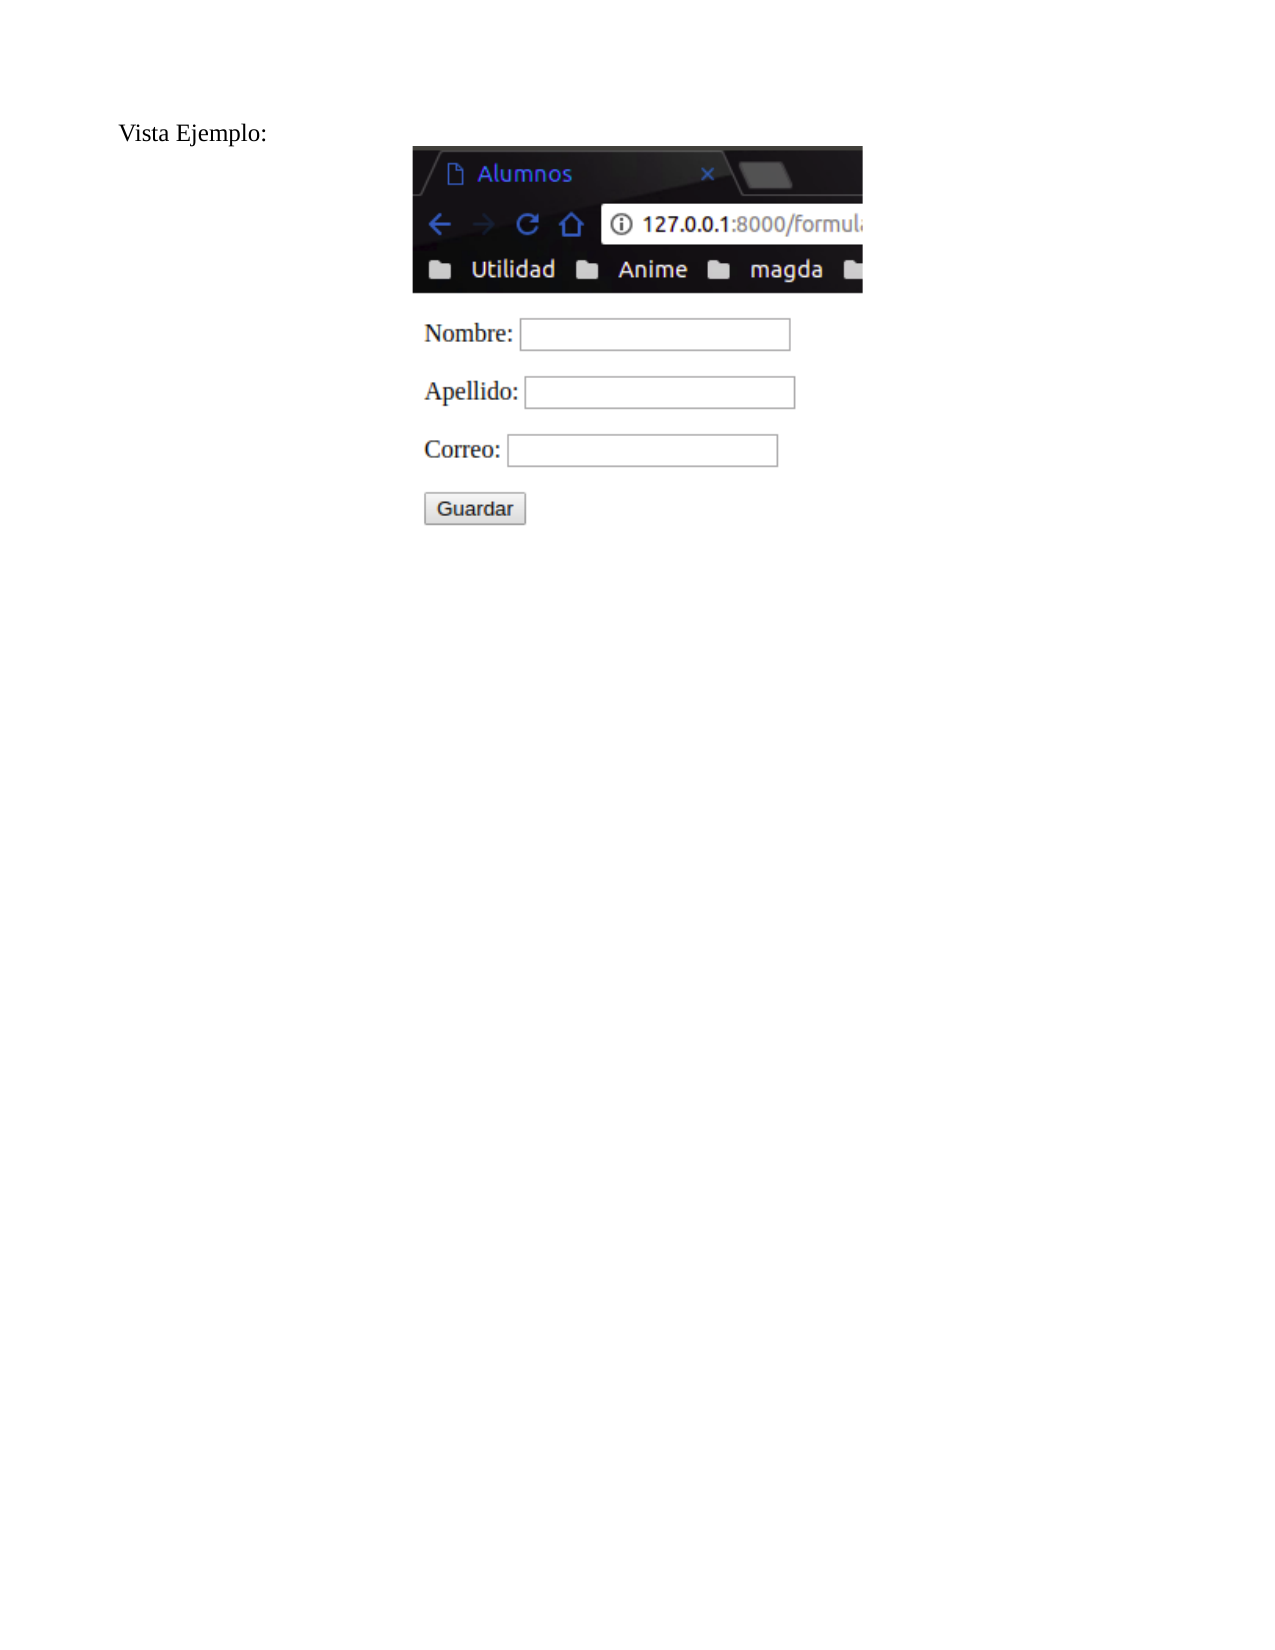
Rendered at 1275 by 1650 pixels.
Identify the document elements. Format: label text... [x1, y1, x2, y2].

picture [412, 146, 863, 541]
text Vista Ejemplo: [118, 118, 1157, 147]
